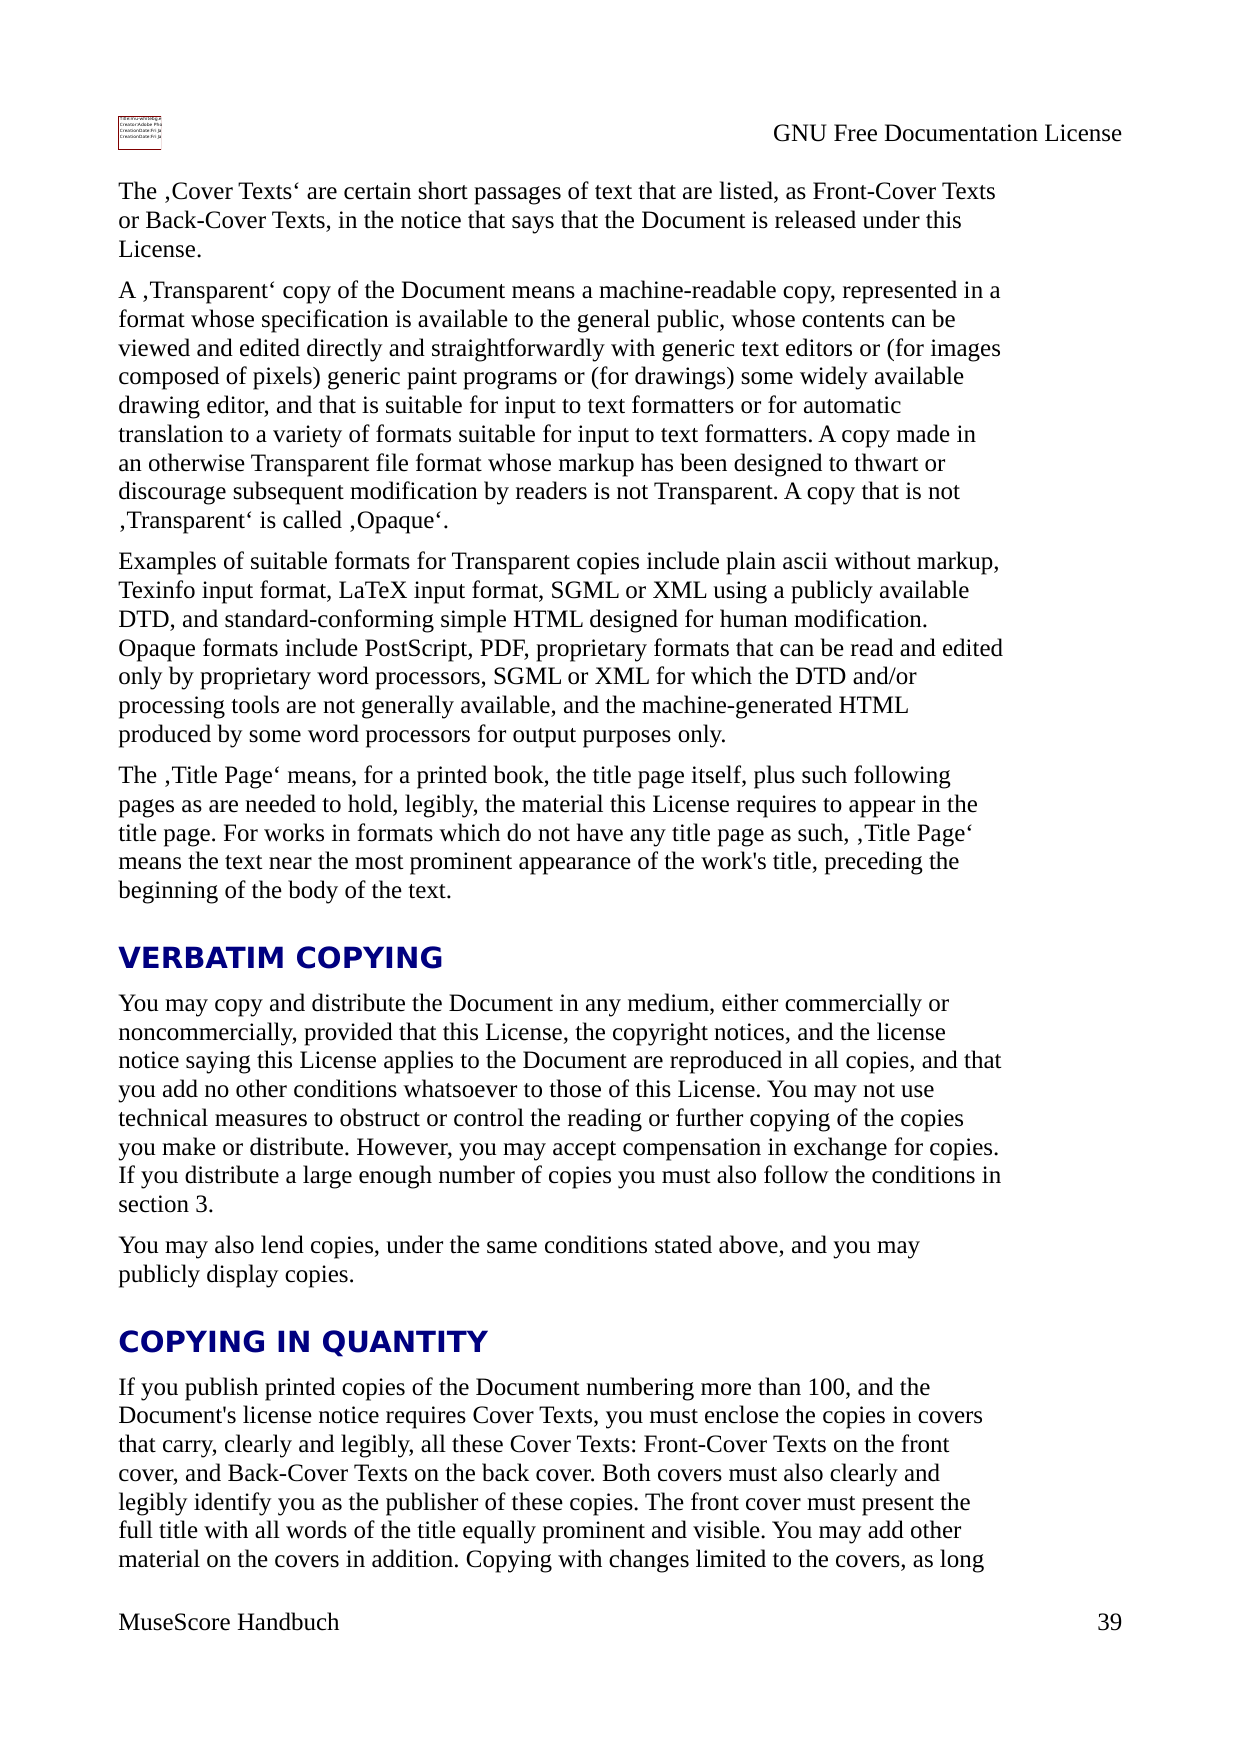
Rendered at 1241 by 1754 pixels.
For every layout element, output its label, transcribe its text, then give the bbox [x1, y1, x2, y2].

text Examples of suitable formats for Transparent copies include plain ascii without markup, Texinfo input format, LaTeX input format, SGML or XML using a publicly available DTD, and standard-conforming simple HTML designed for human modification. Opaque formats include PostScript, PDF, proprietary formats that can be read and edited only by proprietary word processors, SGML or XML for which the DTD and/or processing tools are not generally available, and the machine-generated HTML produced by some word processors for output purposes only. [118, 546, 1004, 748]
text You may also lend copies, under the same conditions stated above, and you may publicly display copies. [118, 1230, 1004, 1288]
text You may copy and distribute the Document in any medium, either commercially or noncommercially, provided that this License, the copyright notices, and the license notice saying this License applies to the Document are reproduced in all copies, and that you add no other conditions whatsoever to those of this License. You may not use technical measures to obstruct or control the reading or further copying of the copies you make or distribute. However, you may accept compensation in exchange for copies. If you distribute a large enough number of copies you must also follow the conditions in section 3. [118, 988, 1004, 1218]
subtitle VERBATIM COPYING [118, 941, 1122, 975]
text A ‚Transparent‘ copy of the Document means a machine-readable copy, represented in a format whose specification is available to the general public, whose contents can be viewed and edited directly and straightforwardly with generic text editors or (for images composed of pixels) generic paint programs or (for drawings) some widely available drawing editor, and that is suitable for input to text formatters or for automatic translation to a variety of formats suitable for input to text formatters. A copy made in an otherwise Transparent file format whose markup has been designed to thwart or discourage subsequent modification by readers is not Transparent. A copy that is not ‚Transparent‘ is called ‚Opaque‘. [118, 275, 1004, 534]
subtitle COPYING IN QUANTITY [118, 1325, 1122, 1359]
text The ‚Cover Texts‘ are certain short passages of text that are listed, as Front-Cover Texts or Back-Cover Texts, in the notice that says that the Document is released under this License. [118, 176, 1004, 263]
text The ‚Title Page‘ means, for a printed book, the title page itself, plus such following pages as are needed to hold, legibly, the material this License requires to appear in the title page. For works in formats which do not have any title page as such, ‚Title Page‘ means the text near the most prominent appearance of the work's title, preceding the beginning of the body of the text. [118, 760, 1004, 904]
text If you publish printed copies of the Document numbering more than 100, and the Document's license notice requires Cover Texts, you must enclose the copies in covers that carry, clearly and legibly, all these Cover Texts: Front-Cover Texts on the front cover, and Back-Cover Texts on the back cover. Both covers must also clearly and legibly identify you as the publisher of these copies. The front cover must present the full title with all words of the title equally prominent and visible. You may add other material on the covers in addition. Copying with changes limited to the covers, as long [118, 1372, 1004, 1573]
